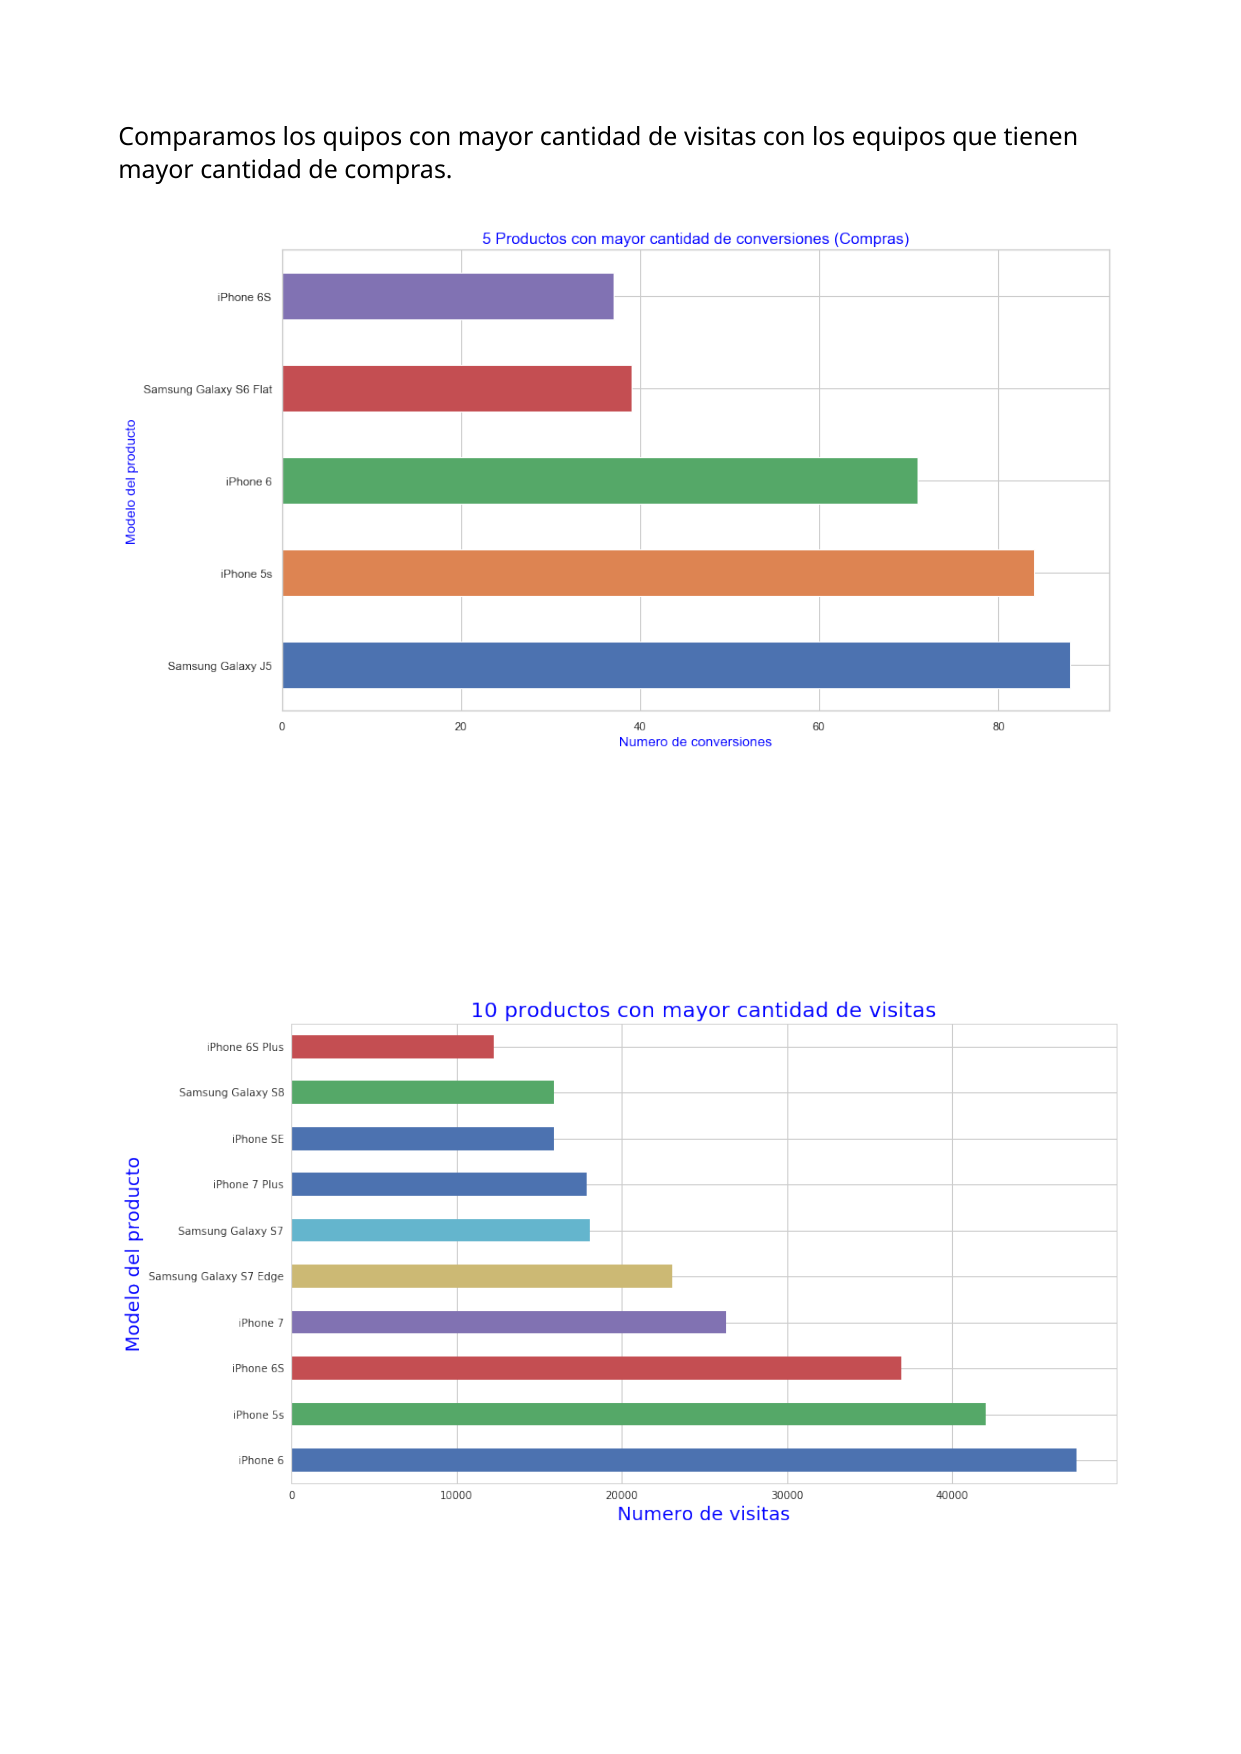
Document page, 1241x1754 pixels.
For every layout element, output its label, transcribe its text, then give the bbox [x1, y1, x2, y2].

picture [118, 226, 1123, 756]
text Comparamos los quipos con mayor cantidad de visitas con los equipos que tienen mayor cantidad de compras. [118, 118, 1122, 186]
picture [118, 994, 1123, 1532]
